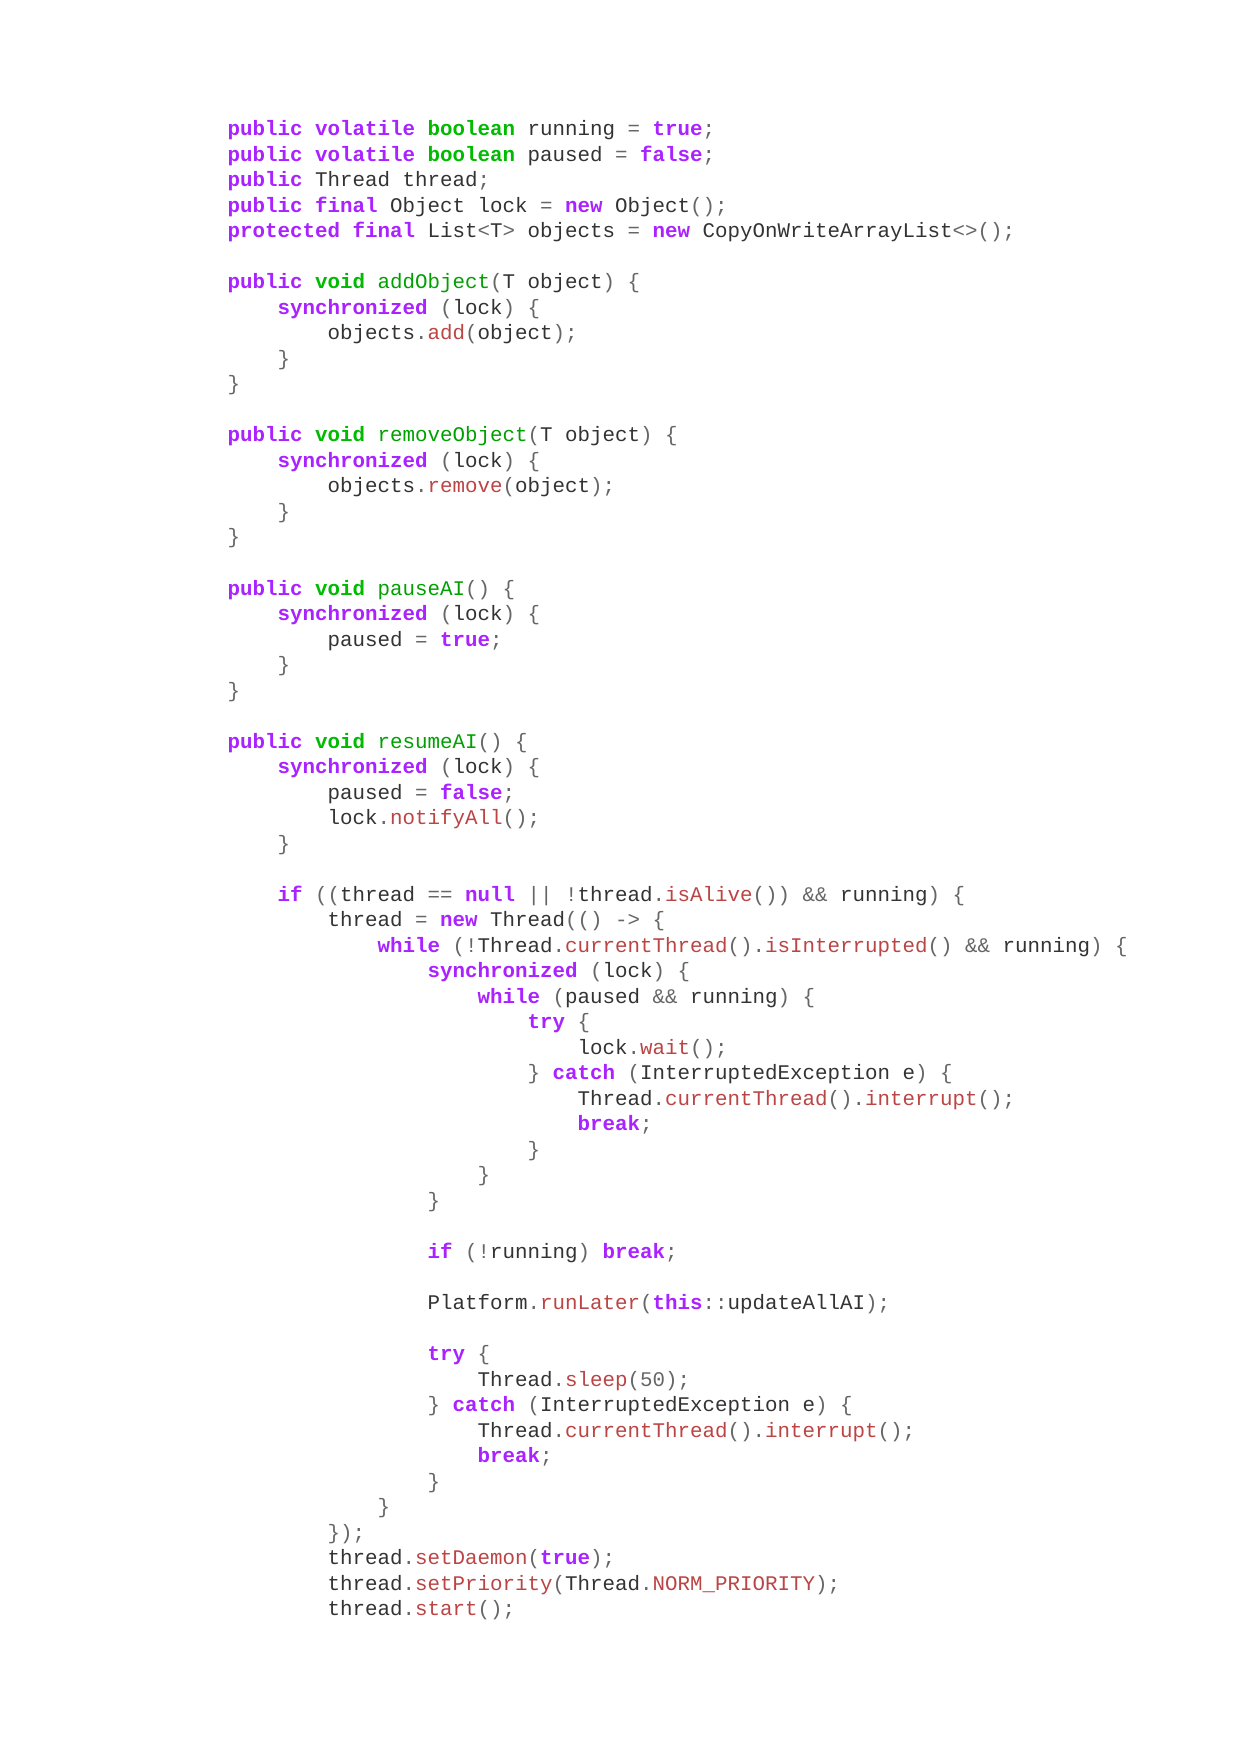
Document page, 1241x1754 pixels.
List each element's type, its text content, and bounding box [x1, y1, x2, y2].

text synchronized (lock) { [177, 756, 1152, 780]
text public void resumeAI() { [177, 731, 1152, 754]
text if ((thread == null || !thread.isAlive()) && running) { [177, 884, 1152, 907]
text public void removeObject(T object) { [177, 424, 1152, 448]
text } [177, 1190, 1152, 1214]
text public void pauseAI() { [177, 577, 1152, 601]
text thread = new Thread(() -> { [177, 909, 1152, 933]
text synchronized (lock) { [177, 960, 1152, 984]
text paused = false; [177, 782, 1152, 805]
text } [177, 348, 1152, 371]
text public Thread thread; [177, 169, 1152, 193]
text break; [177, 1113, 1152, 1137]
text synchronized (lock) { [177, 450, 1152, 473]
text } catch (InterruptedException e) { [177, 1394, 1152, 1418]
text } [177, 833, 1152, 856]
text public volatile boolean paused = false; [177, 144, 1152, 167]
text } [177, 1164, 1152, 1188]
text public volatile boolean running = true; [177, 118, 1152, 142]
text objects.add(object); [177, 322, 1152, 346]
text } [177, 654, 1152, 678]
text thread.setPriority(Thread.NORM_PRIORITY); [177, 1573, 1152, 1596]
text lock.notifyAll(); [177, 807, 1152, 831]
text } [177, 501, 1152, 524]
text Thread.currentThread().interrupt(); [177, 1420, 1152, 1443]
text if (!running) break; [177, 1241, 1152, 1265]
text break; [177, 1445, 1152, 1469]
text } [177, 1139, 1152, 1163]
text thread.start(); [177, 1598, 1152, 1622]
text while (!Thread.currentThread().isInterrupted() && running) { [177, 935, 1152, 958]
text public void addObject(T object) { [177, 271, 1152, 295]
text Thread.sleep(50); [177, 1369, 1152, 1392]
text lock.wait(); [177, 1037, 1152, 1061]
text paused = true; [177, 628, 1152, 652]
text synchronized (lock) { [177, 297, 1152, 320]
text }); [177, 1522, 1152, 1545]
text } [177, 1496, 1152, 1520]
text Platform.runLater(this::updateAllAI); [177, 1292, 1152, 1316]
text thread.setDaemon(true); [177, 1547, 1152, 1571]
text synchronized (lock) { [177, 603, 1152, 627]
text try { [177, 1343, 1152, 1367]
text } [177, 1471, 1152, 1494]
text try { [177, 1011, 1152, 1035]
text public final Object lock = new Object(); [177, 195, 1152, 218]
text } [177, 526, 1152, 550]
text } catch (InterruptedException e) { [177, 1062, 1152, 1086]
text objects.remove(object); [177, 475, 1152, 499]
text Thread.currentThread().interrupt(); [177, 1088, 1152, 1112]
text } [177, 679, 1152, 703]
text } [177, 373, 1152, 397]
text protected final List<T> objects = new CopyOnWriteArrayList<>(); [177, 220, 1152, 244]
text while (paused && running) { [177, 986, 1152, 1009]
